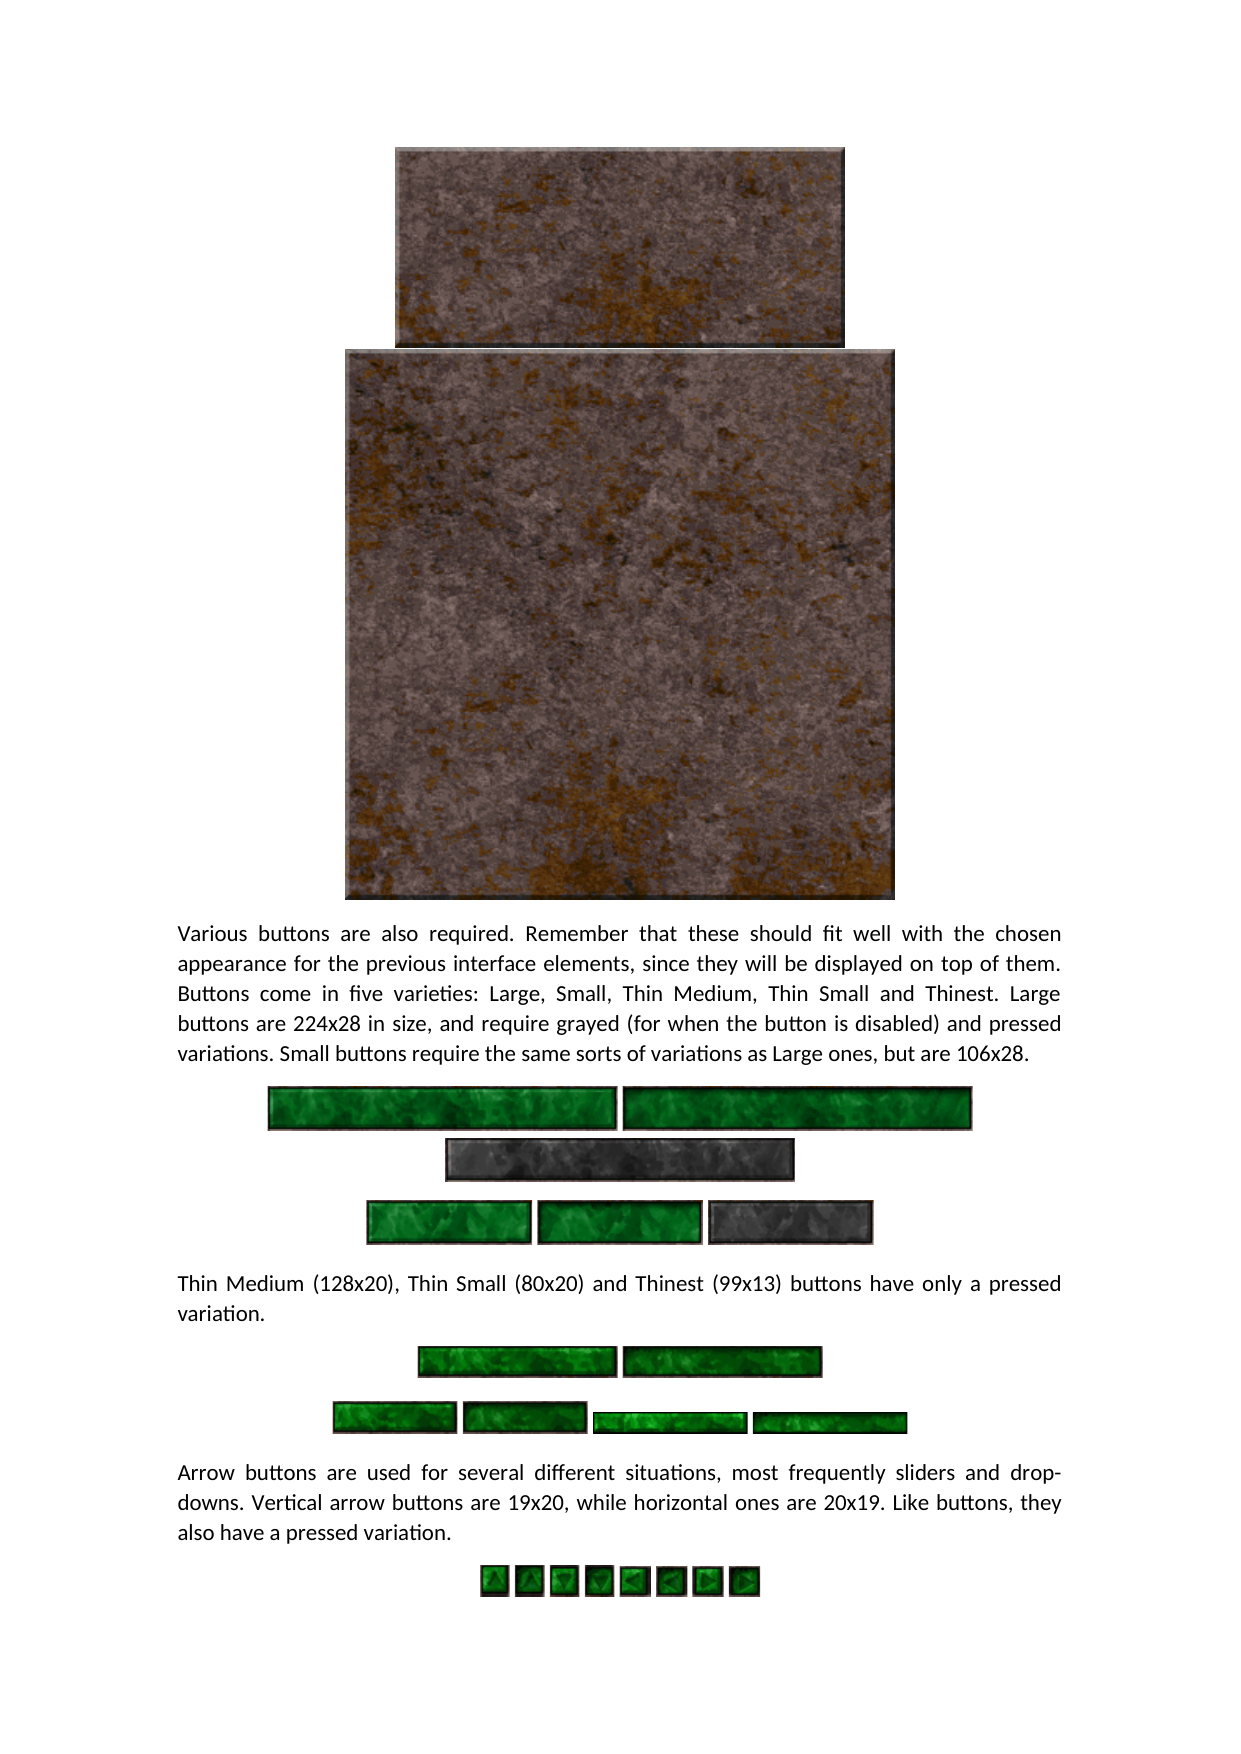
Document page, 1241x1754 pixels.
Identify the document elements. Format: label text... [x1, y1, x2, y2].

picture [656, 1566, 688, 1597]
picture [752, 1412, 908, 1434]
picture [332, 1401, 458, 1434]
picture [267, 1086, 618, 1131]
picture [593, 1412, 748, 1434]
picture [619, 1566, 651, 1597]
picture [480, 1565, 510, 1597]
picture [345, 349, 895, 900]
text Thin Medium (128x20), Thin Small (80x20) and Thinest (99x13) buttons have only a pressed variation. [177, 1269, 1063, 1327]
picture [417, 1346, 618, 1378]
picture [445, 1138, 795, 1182]
picture [366, 1200, 533, 1245]
picture [514, 1565, 545, 1597]
picture [537, 1200, 703, 1245]
picture [395, 147, 845, 348]
picture [622, 1346, 823, 1378]
picture [622, 1086, 973, 1131]
picture [549, 1565, 580, 1597]
picture [584, 1565, 615, 1597]
text Various buttons are also required. Remember that these should fit well with the chosen appearance for the previous interface elements, since they will be displayed on top of them. Buttons come in five varieties: Large, Small, Thin Medium, Thin Small and Thinest. Large buttons are 224x28 in size, and require grayed (for when the button is disabled) and pressed variations. Small buttons require the same sorts of variations as Large ones, but are 106x28. [177, 919, 1063, 1067]
picture [708, 1200, 874, 1245]
text Arrow buttons are used for several different situations, most frequently sliders and drop-downs. Vertical arrow buttons are 19x20, while horizontal ones are 20x19. Like buttons, they also have a pressed variation. [177, 1458, 1063, 1546]
picture [692, 1566, 724, 1597]
picture [462, 1401, 588, 1434]
picture [728, 1566, 761, 1597]
